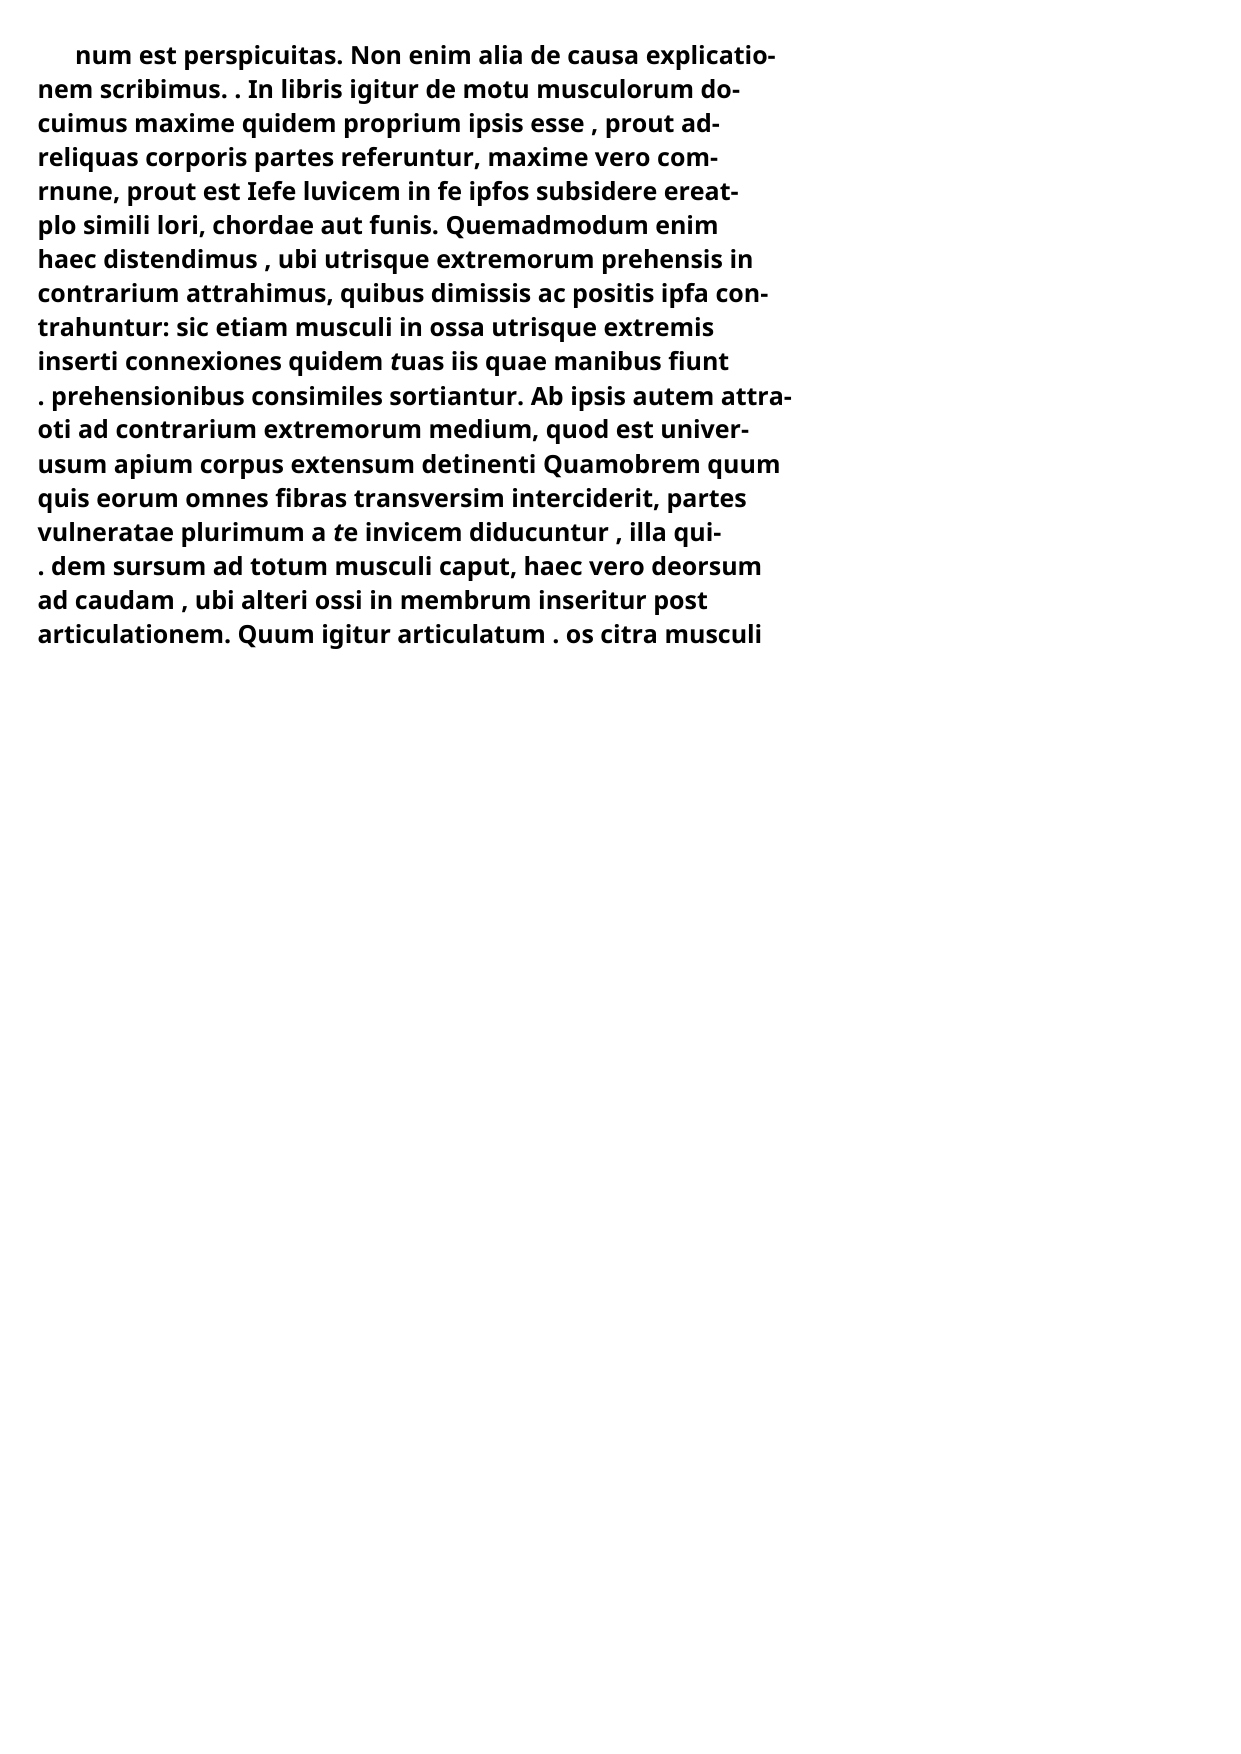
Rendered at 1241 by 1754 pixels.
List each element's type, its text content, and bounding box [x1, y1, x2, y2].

text num est perspicuitas. Non enim alia de causa explicatio- nem scribimus. . In libris igitur de motu musculorum do- cuimus maxime quidem proprium ipsis esse , prout ad- reliquas corporis partes referuntur, maxime vero com- rnune, prout est Iefe luvicem in fe ipfos subsidere ereat- plo simili lori, chordae aut funis. Quemadmodum enim haec distendimus , ubi utrisque extremorum prehensis in contrarium attrahimus, quibus dimissis ac positis ipfa con- trahuntur: sic etiam musculi in ossa utrisque extremis inserti connexiones quidem tuas iis quae manibus fiunt . prehensionibus consimiles sortiantur. Ab ipsis autem attra- oti ad contrarium extremorum medium, quod est univer- usum apium corpus extensum detinenti Quamobrem quum quis eorum omnes fibras transversim interciderit, partes vulneratae plurimum a te invicem diducuntur , illa qui- . dem sursum ad totum musculi caput, haec vero deorsum ad caudam , ubi alteri ossi in membrum inseritur post articulationem. Quum igitur articulatum . os citra musculi [37, 37, 1203, 651]
